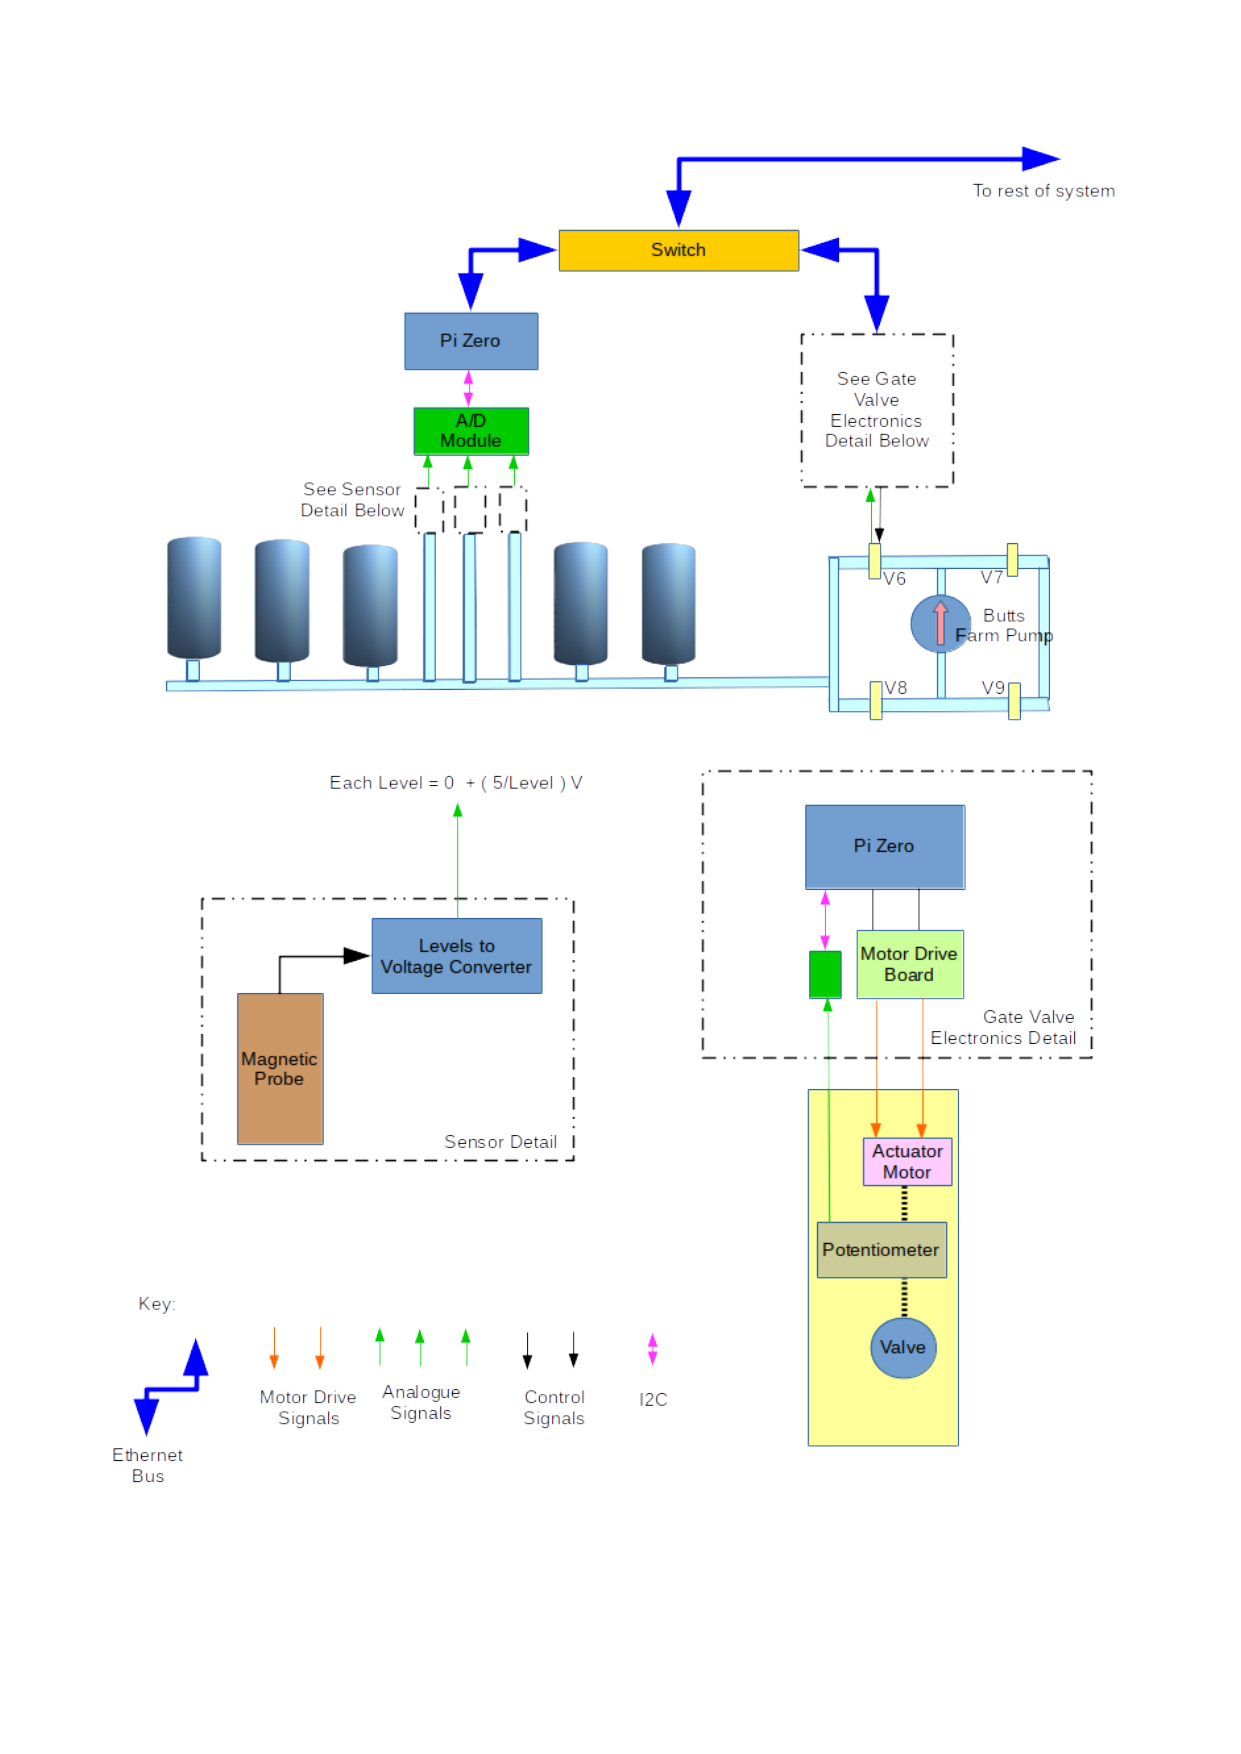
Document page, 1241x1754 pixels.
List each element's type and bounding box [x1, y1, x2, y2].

picture [108, 118, 1132, 1564]
